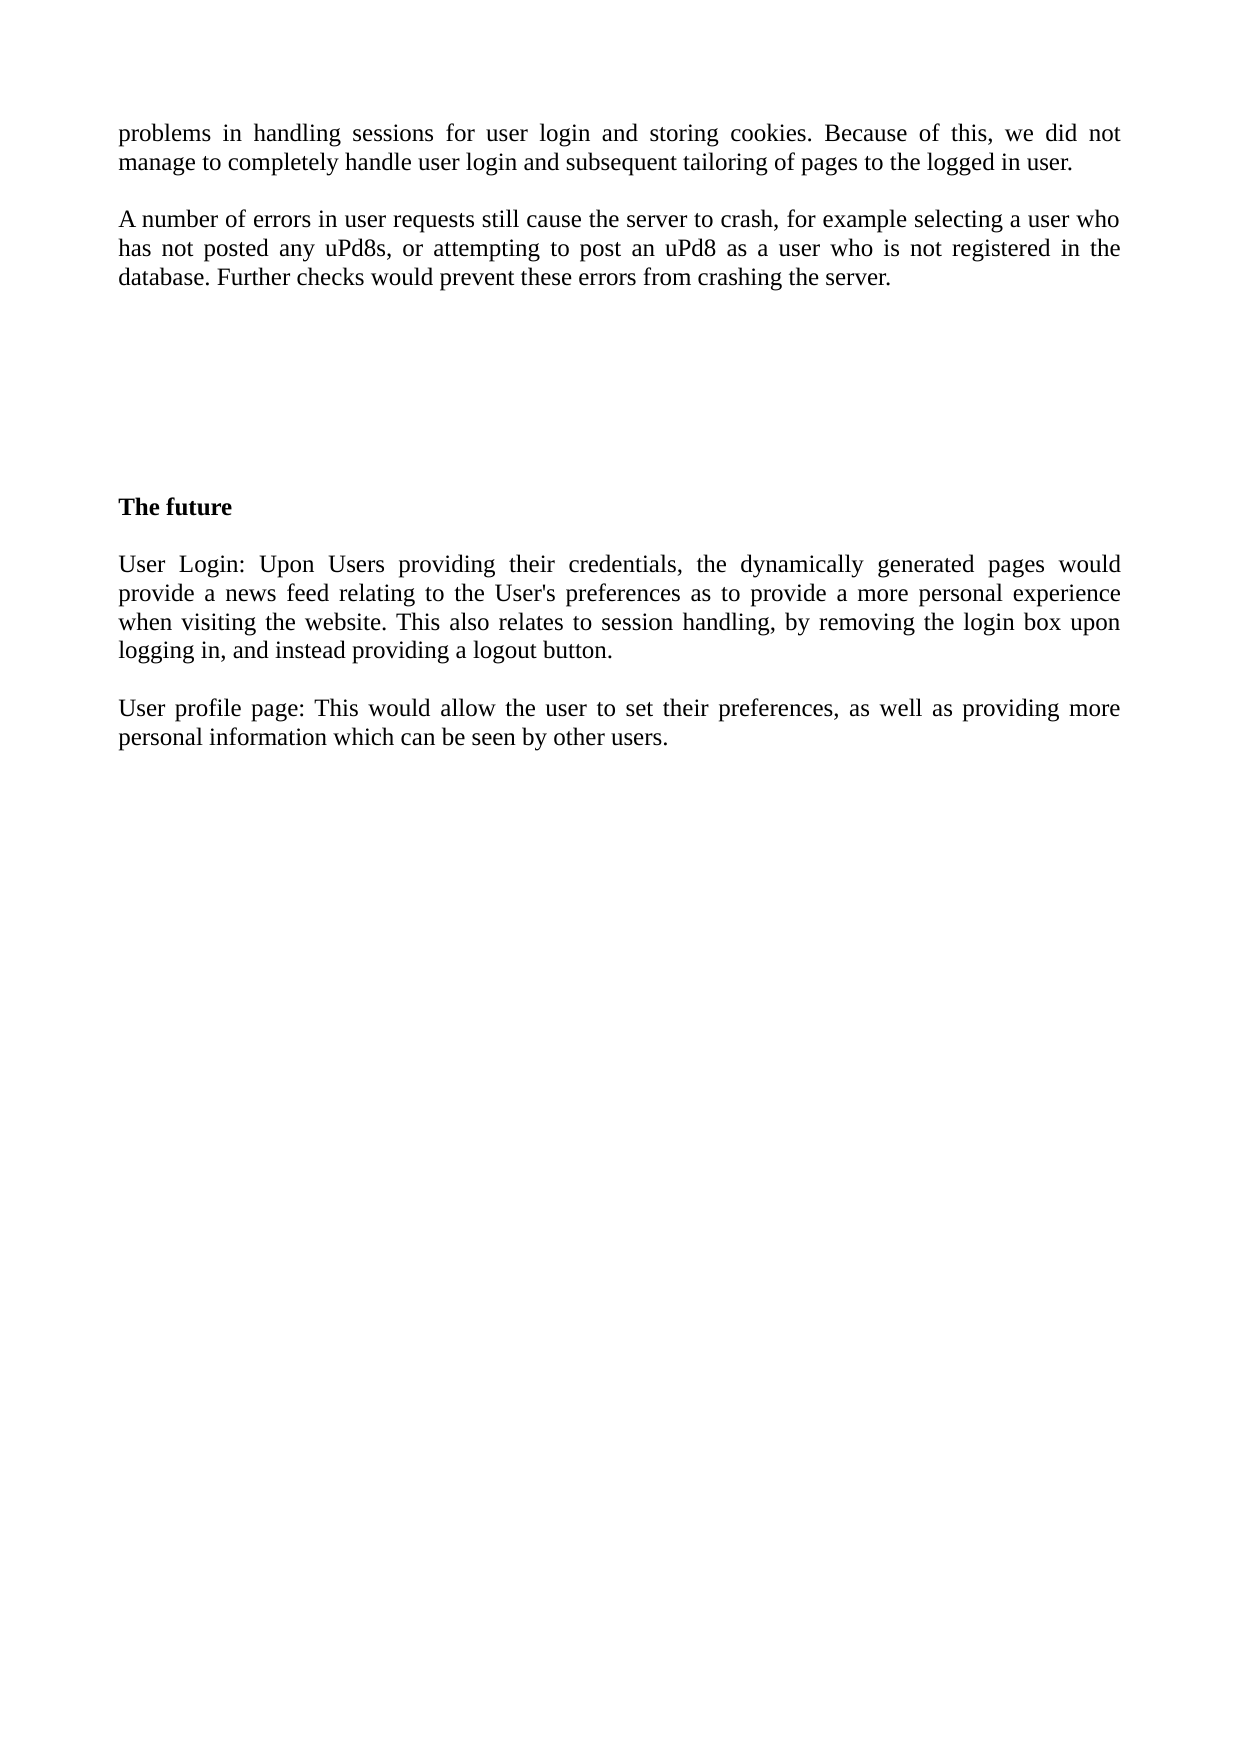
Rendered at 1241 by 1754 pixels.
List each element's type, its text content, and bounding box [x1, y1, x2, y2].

text User Login: Upon Users providing their credentials, the dynamically generated pages would provide a news feed relating to the User's preferences as to provide a more personal experience when visiting the website. This also relates to session handling, by removing the login box upon logging in, and instead providing a logout button. [118, 549, 1122, 664]
text A number of errors in user requests still cause the server to crash, for example selecting a user who has not posted any uPd8s, or attempting to post an uPd8 as a user who is not registered in the database. Further checks would prevent these errors from crashing the server. [118, 204, 1122, 291]
text problems in handling sessions for user login and storing cookies. Because of this, we did not manage to completely handle user login and subsequent tailoring of pages to the logged in user. [118, 118, 1122, 176]
text User profile page: This would allow the user to set their preferences, as well as providing more personal information which can be seen by other users. [118, 693, 1122, 751]
text The future [118, 492, 1122, 521]
